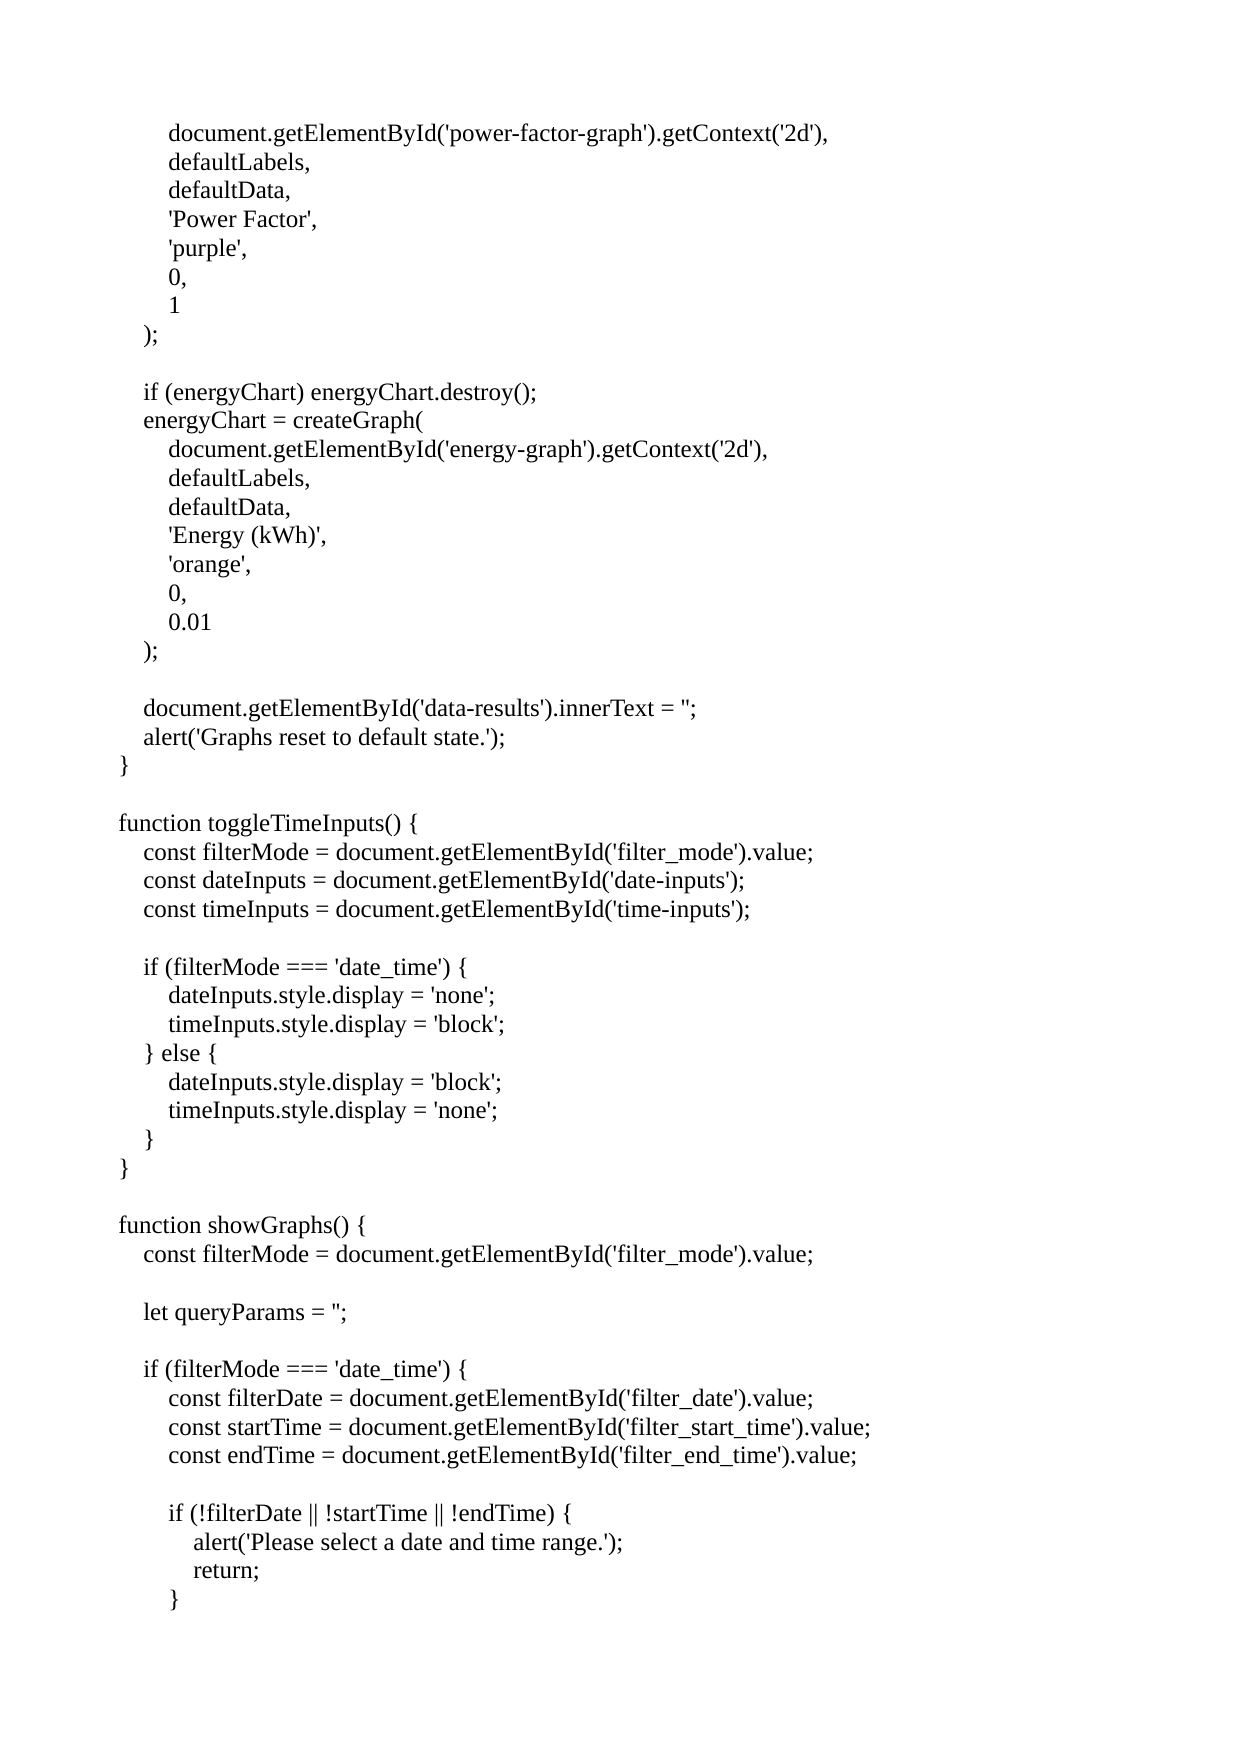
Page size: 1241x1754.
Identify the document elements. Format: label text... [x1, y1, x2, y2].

text const filterMode = document.getElementById('filter_mode').value; [118, 1239, 1122, 1268]
text function showGraphs() { [118, 1211, 1122, 1239]
text const dateInputs = document.getElementById('date-inputs'); [118, 866, 1122, 894]
text 'orange', [118, 549, 1122, 578]
text defaultLabels, [118, 463, 1122, 492]
text document.getElementById('power-factor-graph').getContext('2d'), [118, 118, 1122, 147]
text if (!filterDate || !startTime || !endTime) { [118, 1498, 1122, 1527]
text const filterMode = document.getElementById('filter_mode').value; [118, 837, 1122, 866]
text defaultLabels, [118, 147, 1122, 176]
text 0.01 [118, 607, 1122, 636]
text document.getElementById('energy-graph').getContext('2d'), [118, 434, 1122, 463]
text const endTime = document.getElementById('filter_end_time').value; [118, 1441, 1122, 1469]
text const filterDate = document.getElementById('filter_date').value; [118, 1383, 1122, 1412]
text ); [118, 319, 1122, 348]
text } [118, 1153, 1122, 1182]
text return; [118, 1556, 1122, 1584]
text } [118, 751, 1122, 779]
text alert('Graphs reset to default state.'); [118, 722, 1122, 751]
text const timeInputs = document.getElementById('time-inputs'); [118, 894, 1122, 923]
text alert('Please select a date and time range.'); [118, 1527, 1122, 1556]
text function toggleTimeInputs() { [118, 808, 1122, 837]
text 'purple', [118, 233, 1122, 262]
text if (filterMode === 'date_time') { [118, 1354, 1122, 1383]
text let queryParams = ''; [118, 1297, 1122, 1326]
text 0, [118, 262, 1122, 291]
text defaultData, [118, 492, 1122, 521]
text 0, [118, 578, 1122, 607]
text } [118, 1124, 1122, 1153]
text energyChart = createGraph( [118, 406, 1122, 434]
text defaultData, [118, 176, 1122, 204]
text if (energyChart) energyChart.destroy(); [118, 377, 1122, 406]
text } else { [118, 1038, 1122, 1067]
text if (filterMode === 'date_time') { [118, 952, 1122, 981]
text timeInputs.style.display = 'block'; [118, 1009, 1122, 1038]
text 'Power Factor', [118, 204, 1122, 233]
text dateInputs.style.display = 'none'; [118, 981, 1122, 1009]
text document.getElementById('data-results').innerText = ''; [118, 693, 1122, 722]
text } [118, 1584, 1122, 1613]
text ); [118, 636, 1122, 664]
text 1 [118, 291, 1122, 319]
text timeInputs.style.display = 'none'; [118, 1096, 1122, 1124]
text const startTime = document.getElementById('filter_start_time').value; [118, 1412, 1122, 1441]
text dateInputs.style.display = 'block'; [118, 1067, 1122, 1096]
text 'Energy (kWh)', [118, 521, 1122, 549]
